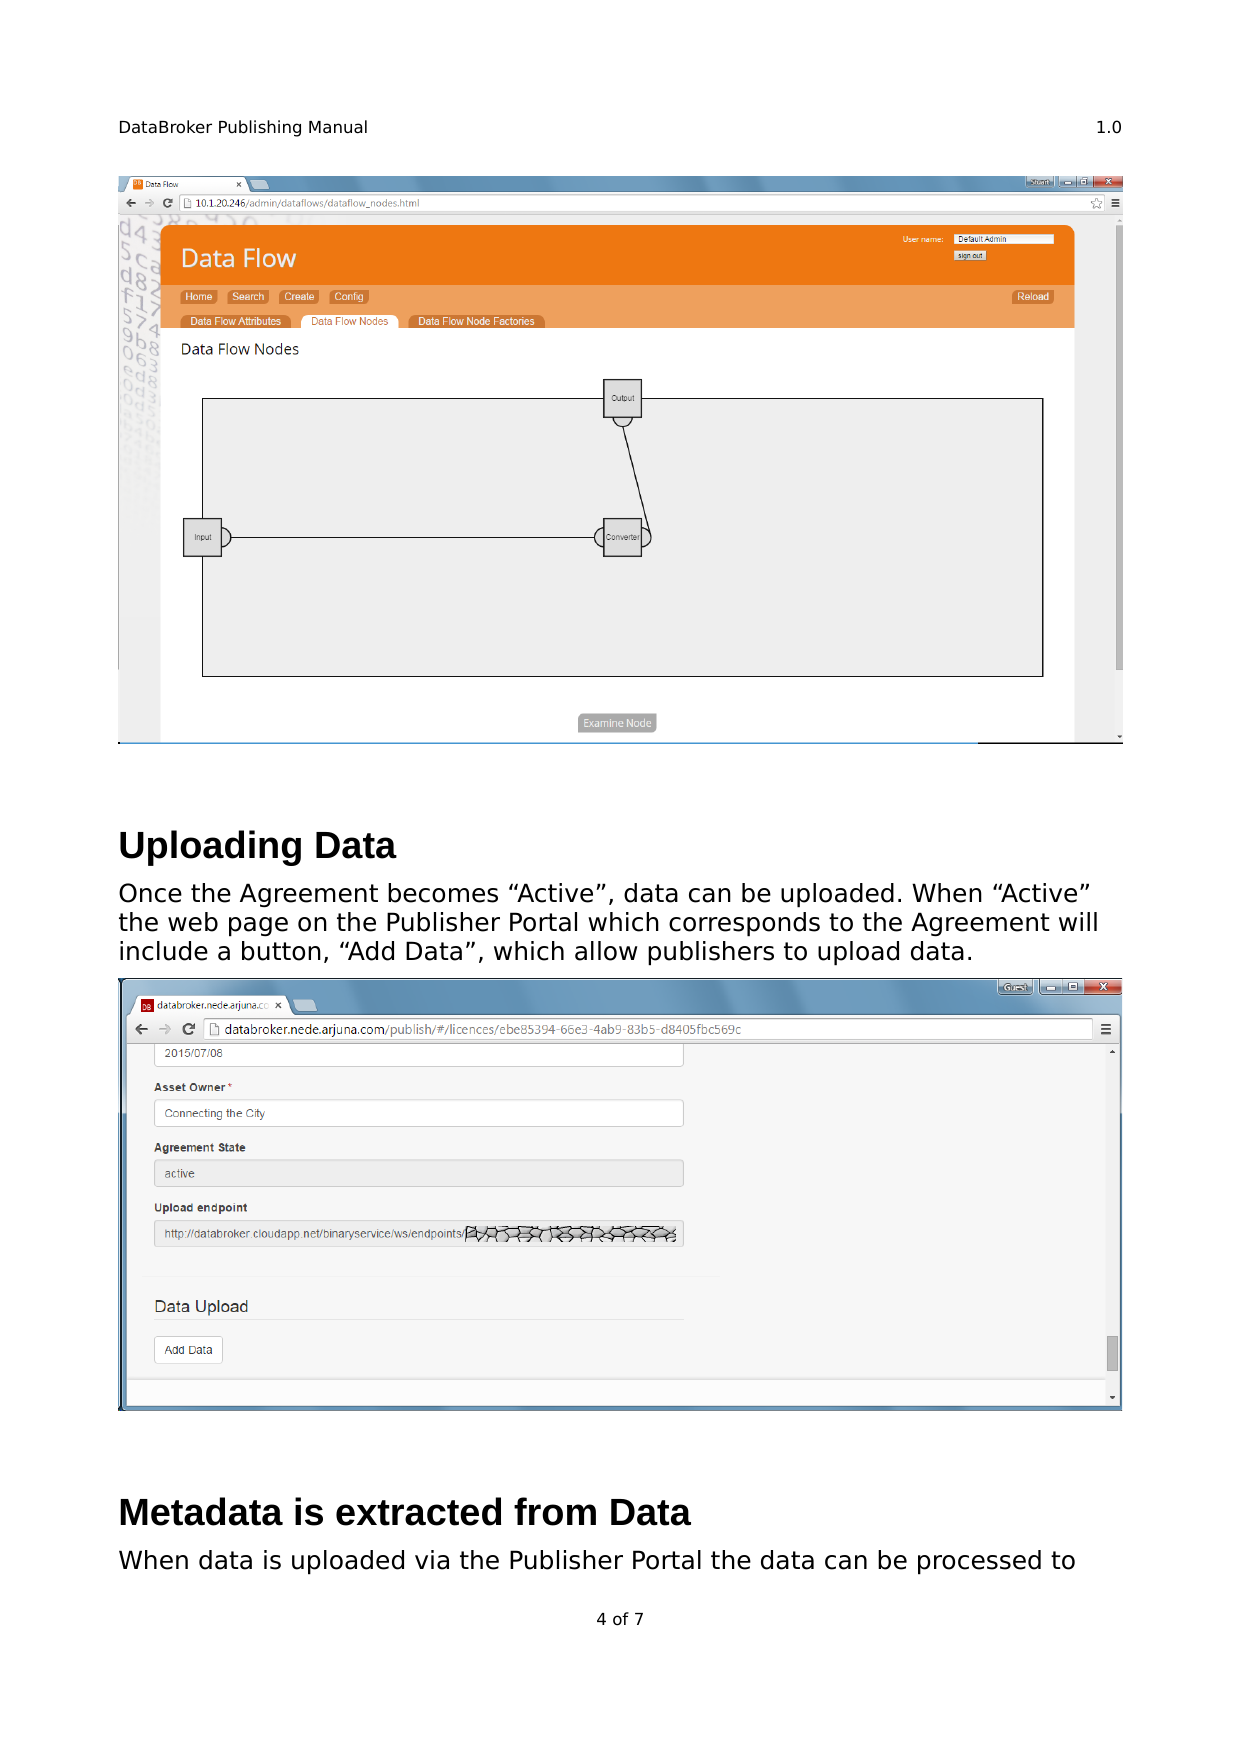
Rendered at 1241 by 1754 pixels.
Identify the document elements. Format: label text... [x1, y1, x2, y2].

picture [118, 978, 1123, 1411]
text When data is uploaded via the Publisher Portal the data can be processed to [118, 1546, 1122, 1575]
picture [118, 176, 1123, 744]
subtitle Uploading Data [118, 823, 1122, 866]
text Once the Agreement becomes “Active”, data can be uploaded. When “Active” the web page on the Publisher Portal which corresponds to the Agreement will include a button, “Add Data”, which allow publishers to upload data. [118, 879, 1122, 966]
subtitle Metadata is extracted from Data [118, 1490, 1122, 1533]
